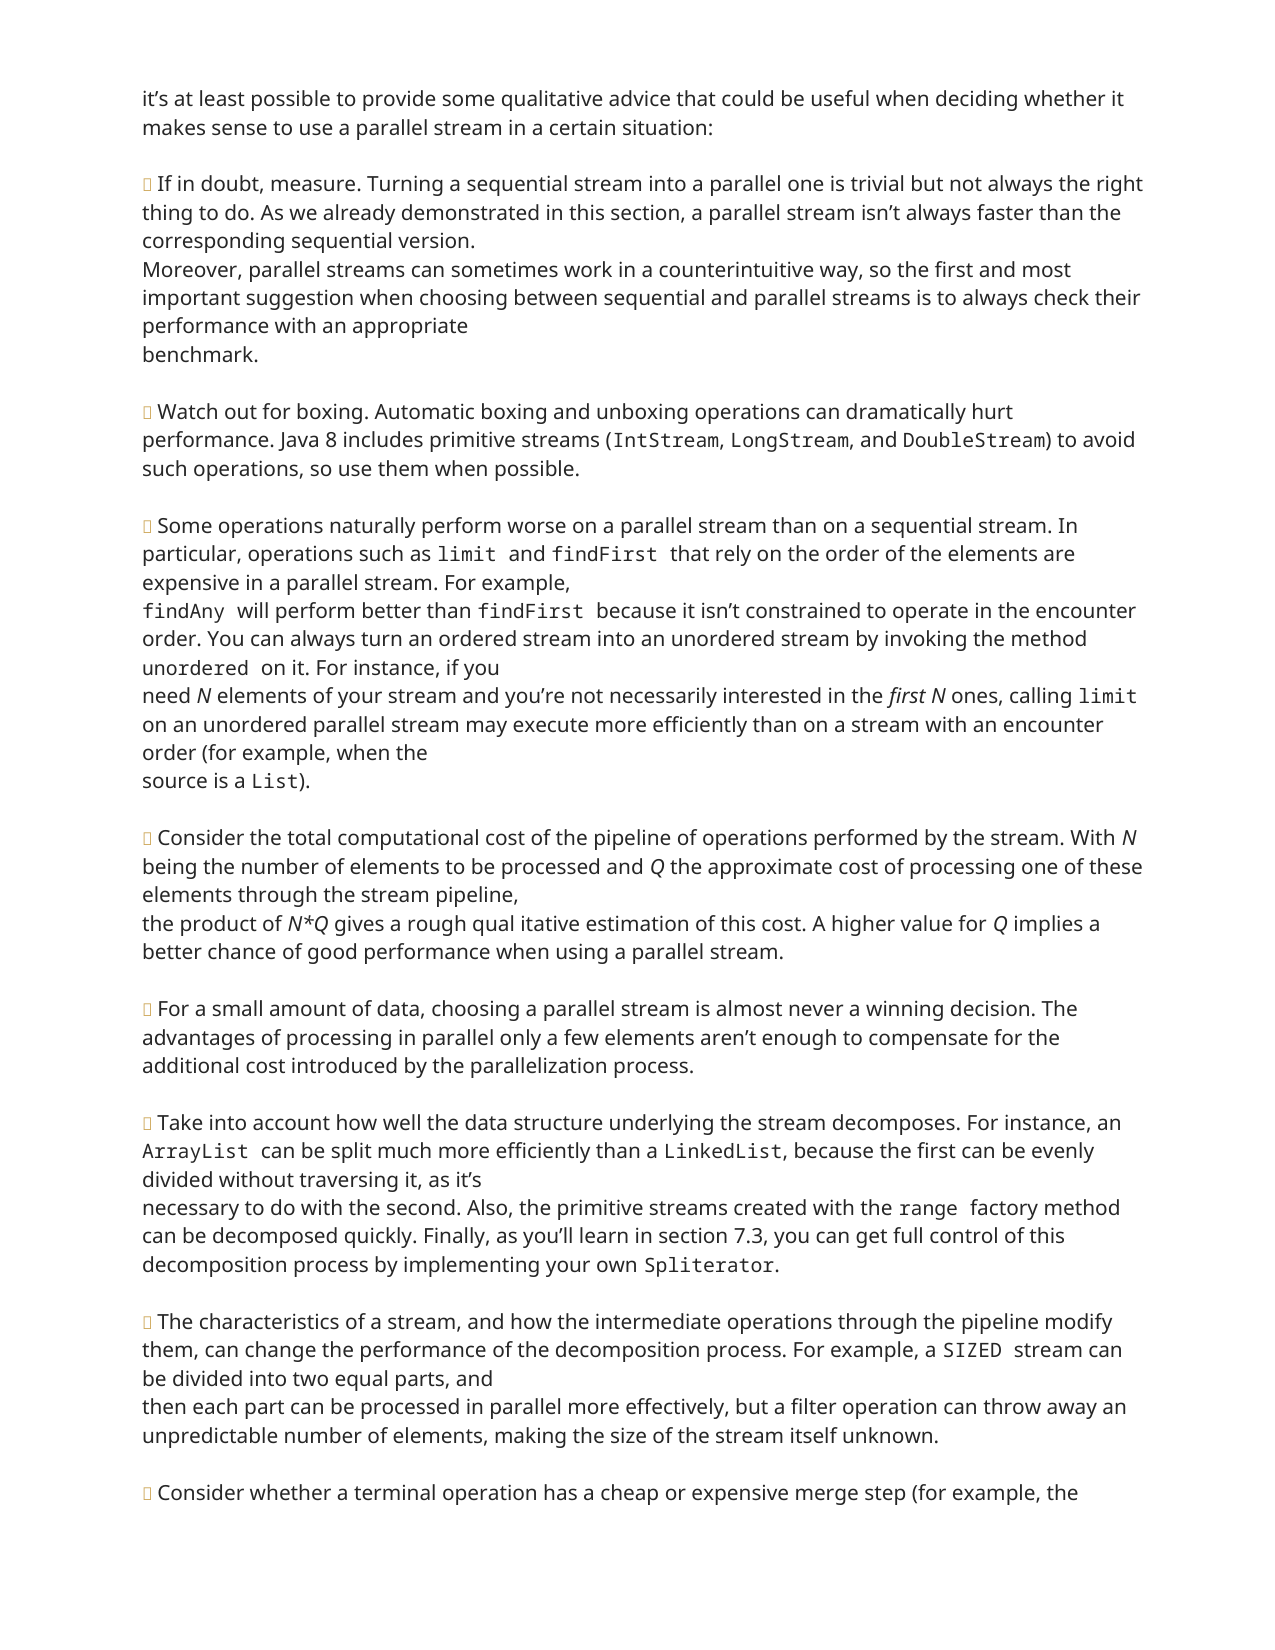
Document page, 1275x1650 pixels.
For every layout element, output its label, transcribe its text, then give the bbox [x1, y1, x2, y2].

text benchmark. [142, 340, 1149, 368]
text necessary to do with the second. Also, the primitive streams created with the range factory method can be decomposed quickly. Finally, as you’ll learn in section 7.3, you can get full control of this decomposition process by implementing your own Spliterator. [142, 1193, 1149, 1278]
text  Consider whether a terminal operation has a cheap or expensive merge step (for example, the [142, 1478, 1149, 1506]
text  Consider the total computational cost of the pipeline of operations performed by the stream. With N being the number of elements to be processed and Q the approximate cost of processing one of these elements through the stream pipeline, [142, 823, 1149, 909]
text need N elements of your stream and you’re not necessarily interested in the first N ones, calling limit on an unordered parallel stream may execute more efficiently than on a stream with an encounter order (for example, when the [142, 681, 1149, 767]
text Moreover, parallel streams can sometimes work in a counterintuitive way, so the first and most important suggestion when choosing between sequential and parallel streams is to always check their performance with an appropriate [142, 255, 1149, 340]
text then each part can be processed in parallel more effectively, but a filter operation can throw away an unpredictable number of elements, making the size of the stream itself unknown. [142, 1392, 1149, 1449]
text  Take into account how well the data structure underlying the stream decomposes. For instance, an ArrayList can be split much more efficiently than a LinkedList, because the first can be evenly divided without traversing it, as it’s [142, 1108, 1149, 1193]
text it’s at least possible to provide some qualitative advice that could be useful when deciding whether it makes sense to use a parallel stream in a certain situation: [142, 84, 1149, 141]
text  The characteristics of a stream, and how the intermediate operations through the pipeline modify them, can change the performance of the decomposition process. For example, a SIZED stream can be divided into two equal parts, and [142, 1307, 1149, 1392]
text the product of N*Q gives a rough qual itative estimation of this cost. A higher value for Q implies a better chance of good performance when using a parallel stream. [142, 909, 1149, 966]
text source is a List). [142, 767, 1149, 795]
text  Some operations naturally perform worse on a parallel stream than on a sequential stream. In particular, operations such as limit and findFirst that rely on the order of the elements are expensive in a parallel stream. For example, [142, 511, 1149, 596]
text  For a small amount of data, choosing a parallel stream is almost never a winning decision. The advantages of processing in parallel only a few elements aren’t enough to compensate for the additional cost introduced by the parallelization process. [142, 994, 1149, 1079]
text  If in doubt, measure. Turning a sequential stream into a parallel one is trivial but not always the right thing to do. As we already demonstrated in this section, a parallel stream isn’t always faster than the corresponding sequential version. [142, 169, 1149, 255]
text findAny will perform better than findFirst because it isn’t constrained to operate in the encounter order. You can always turn an ordered stream into an unordered stream by invoking the method unordered on it. For instance, if you [142, 596, 1149, 681]
text  Watch out for boxing. Automatic boxing and unboxing operations can dramatically hurt performance. Java 8 includes primitive streams (IntStream, LongStream, and DoubleStream) to avoid such operations, so use them when possible. [142, 397, 1149, 482]
